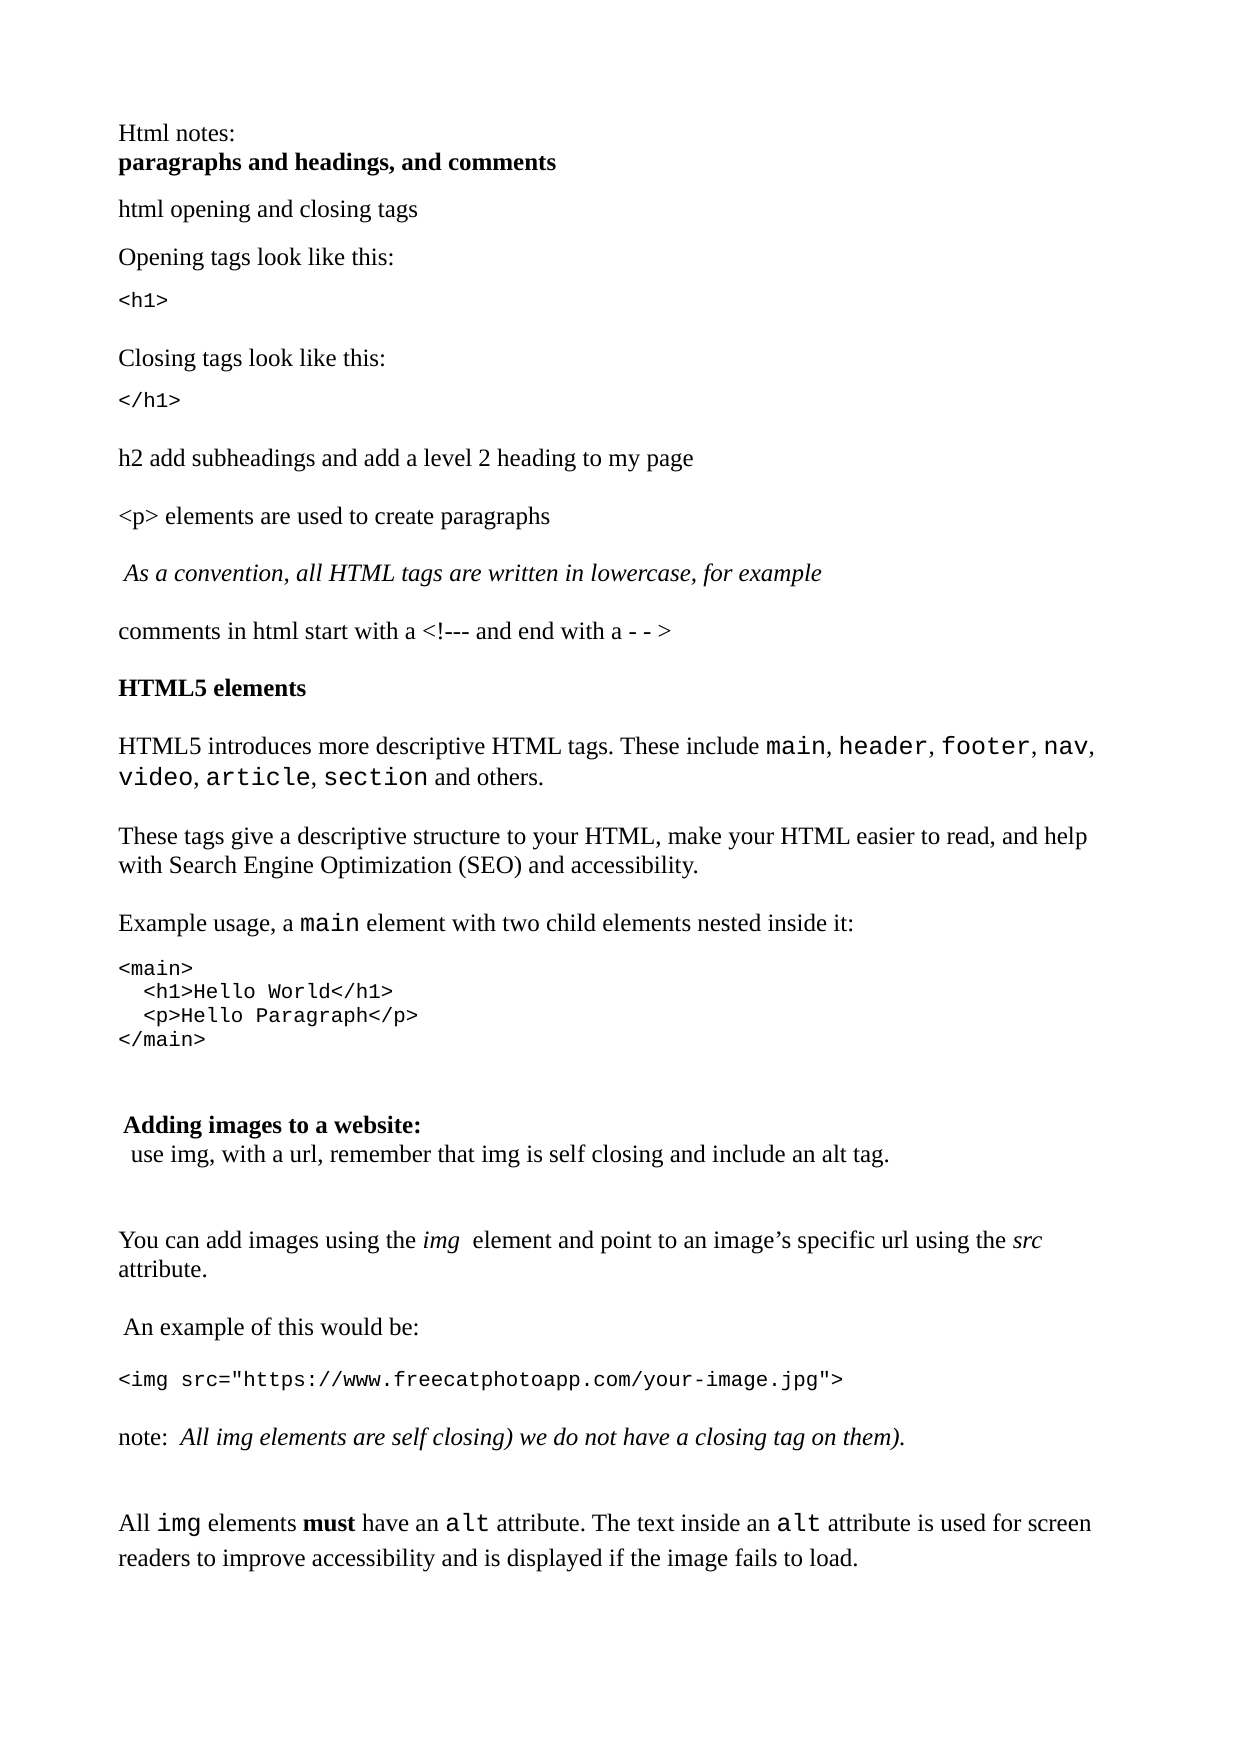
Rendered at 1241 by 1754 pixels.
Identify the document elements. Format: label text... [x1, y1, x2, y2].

text comments in html start with a <!--- and end with a - - > [118, 616, 1122, 645]
text note: All img elements are self closing) we do not have a closing tag on them). [118, 1422, 1122, 1450]
text html opening and closing tags [118, 194, 1122, 223]
text h2 add subheadings and add a level 2 heading to my page [118, 443, 1122, 472]
text Closing tags look like this: [118, 343, 1122, 372]
text Html notes: [118, 118, 1122, 147]
text <p> elements are used to create paragraphs [118, 501, 1122, 530]
text <img src="https://www.freecatphotoapp.com/your-image.jpg"> [118, 1369, 1122, 1393]
text <h1> [118, 290, 1122, 313]
text As a convention, all HTML tags are written in lowercase, for example [118, 558, 1122, 587]
text <main> [118, 958, 1122, 981]
text Example usage, a main element with two child elements nested inside it: [118, 908, 1122, 938]
text use img, with a url, remember that img is self closing and include an alt tag. [118, 1139, 1122, 1168]
text Opening tags look like this: [118, 242, 1122, 271]
text All img elements must have an alt attribute. The text inside an alt attribute is used for screen readers to improve accessibility and is displayed if the image fails to load. [118, 1508, 1122, 1572]
text HTML5 introduces more descriptive HTML tags. These include main, header, footer, nav, video, article, section and others. [118, 731, 1122, 793]
text </main> [118, 1029, 1122, 1052]
text HTML5 elements [118, 673, 1122, 702]
text <h1>Hello World</h1> [118, 981, 1122, 1005]
text These tags give a descriptive structure to your HTML, make your HTML easier to read, and help with Search Engine Optimization (SEO) and accessibility. [118, 821, 1122, 879]
text Adding images to a website: [118, 1111, 1122, 1139]
text <p>Hello Paragraph</p> [118, 1005, 1122, 1029]
text You can add images using the img element and point to an image’s specific url using the src attribute. [118, 1226, 1122, 1283]
text </h1> [118, 390, 1122, 414]
text An example of this would be: [118, 1312, 1122, 1341]
text paragraphs and headings, and comments [118, 147, 1122, 176]
